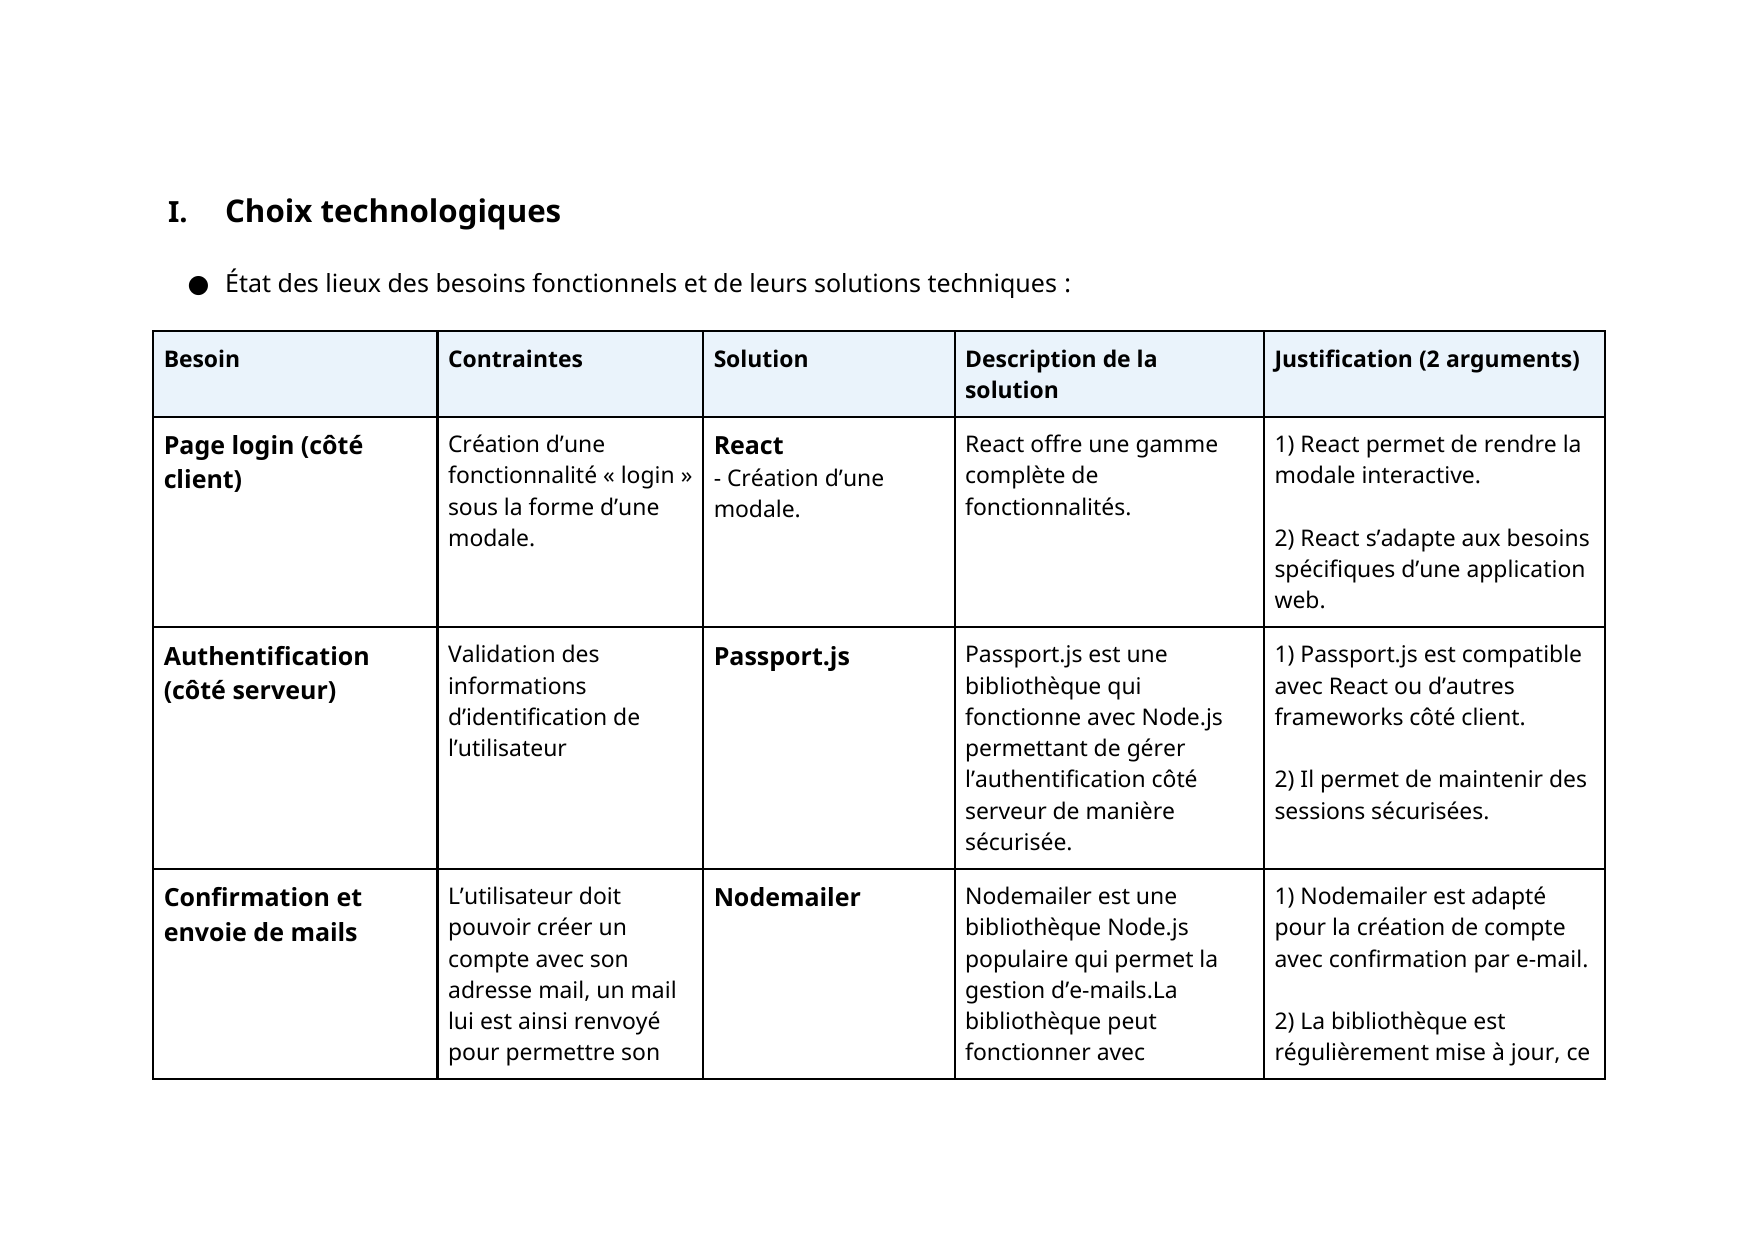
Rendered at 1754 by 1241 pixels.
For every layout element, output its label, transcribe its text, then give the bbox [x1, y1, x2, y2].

table_cell 1) Nodemailer est adapté pour la création de compte avec confirmation par e-mail. 2) La bibliothèque est régulièrement mise à jour, ce [1265, 870, 1604, 1078]
table_header Description de la solution [956, 332, 1263, 416]
table_header Justification (2 arguments) [1265, 332, 1604, 416]
table_cell Authentification (côté serveur) [154, 628, 436, 868]
table_cell Passport.js [704, 628, 954, 868]
table_cell L’utilisateur doit pouvoir créer un compte avec son adresse mail, un mail lui est ainsi renvoyé pour permettre son [439, 870, 702, 1078]
table_cell Nodemailer est une bibliothèque Node.js populaire qui permet la gestion d’e-mails.La bibliothèque peut fonctionner avec [956, 870, 1263, 1078]
table_cell 1) Passport.js est compatible avec React ou d’autres frameworks côté client. 2) Il permet de maintenir des sessions sécurisées. [1265, 628, 1604, 868]
table_header Besoin [154, 332, 436, 416]
table_header Contraintes [439, 332, 702, 416]
table_cell Nodemailer [704, 870, 954, 1078]
table_cell React offre une gamme complète de fonctionnalités. [956, 418, 1263, 626]
subtitle Choix technologiques [187, 189, 1604, 232]
table_cell Passport.js est une bibliothèque qui fonctionne avec Node.js permettant de gérer l’authentification côté serveur de manière sécurisée. [956, 628, 1263, 868]
table_cell Validation des informations d’identification de l’utilisateur [439, 628, 702, 868]
table_header Solution [704, 332, 954, 416]
table_cell 1) React permet de rendre la modale interactive. 2) React s’adapte aux besoins spécifiques d’une application web. [1265, 418, 1604, 626]
list État des lieux des besoins fonctionnels et de leurs solutions techniques : [187, 266, 1604, 300]
table_cell Page login (côté client) [154, 418, 436, 626]
table_cell Création d’une fonctionnalité « login » sous la forme d’une modale. [439, 418, 702, 626]
table_cell Confirmation et envoie de mails [154, 870, 436, 1078]
table_cell React - Création d’une modale. [704, 418, 954, 626]
